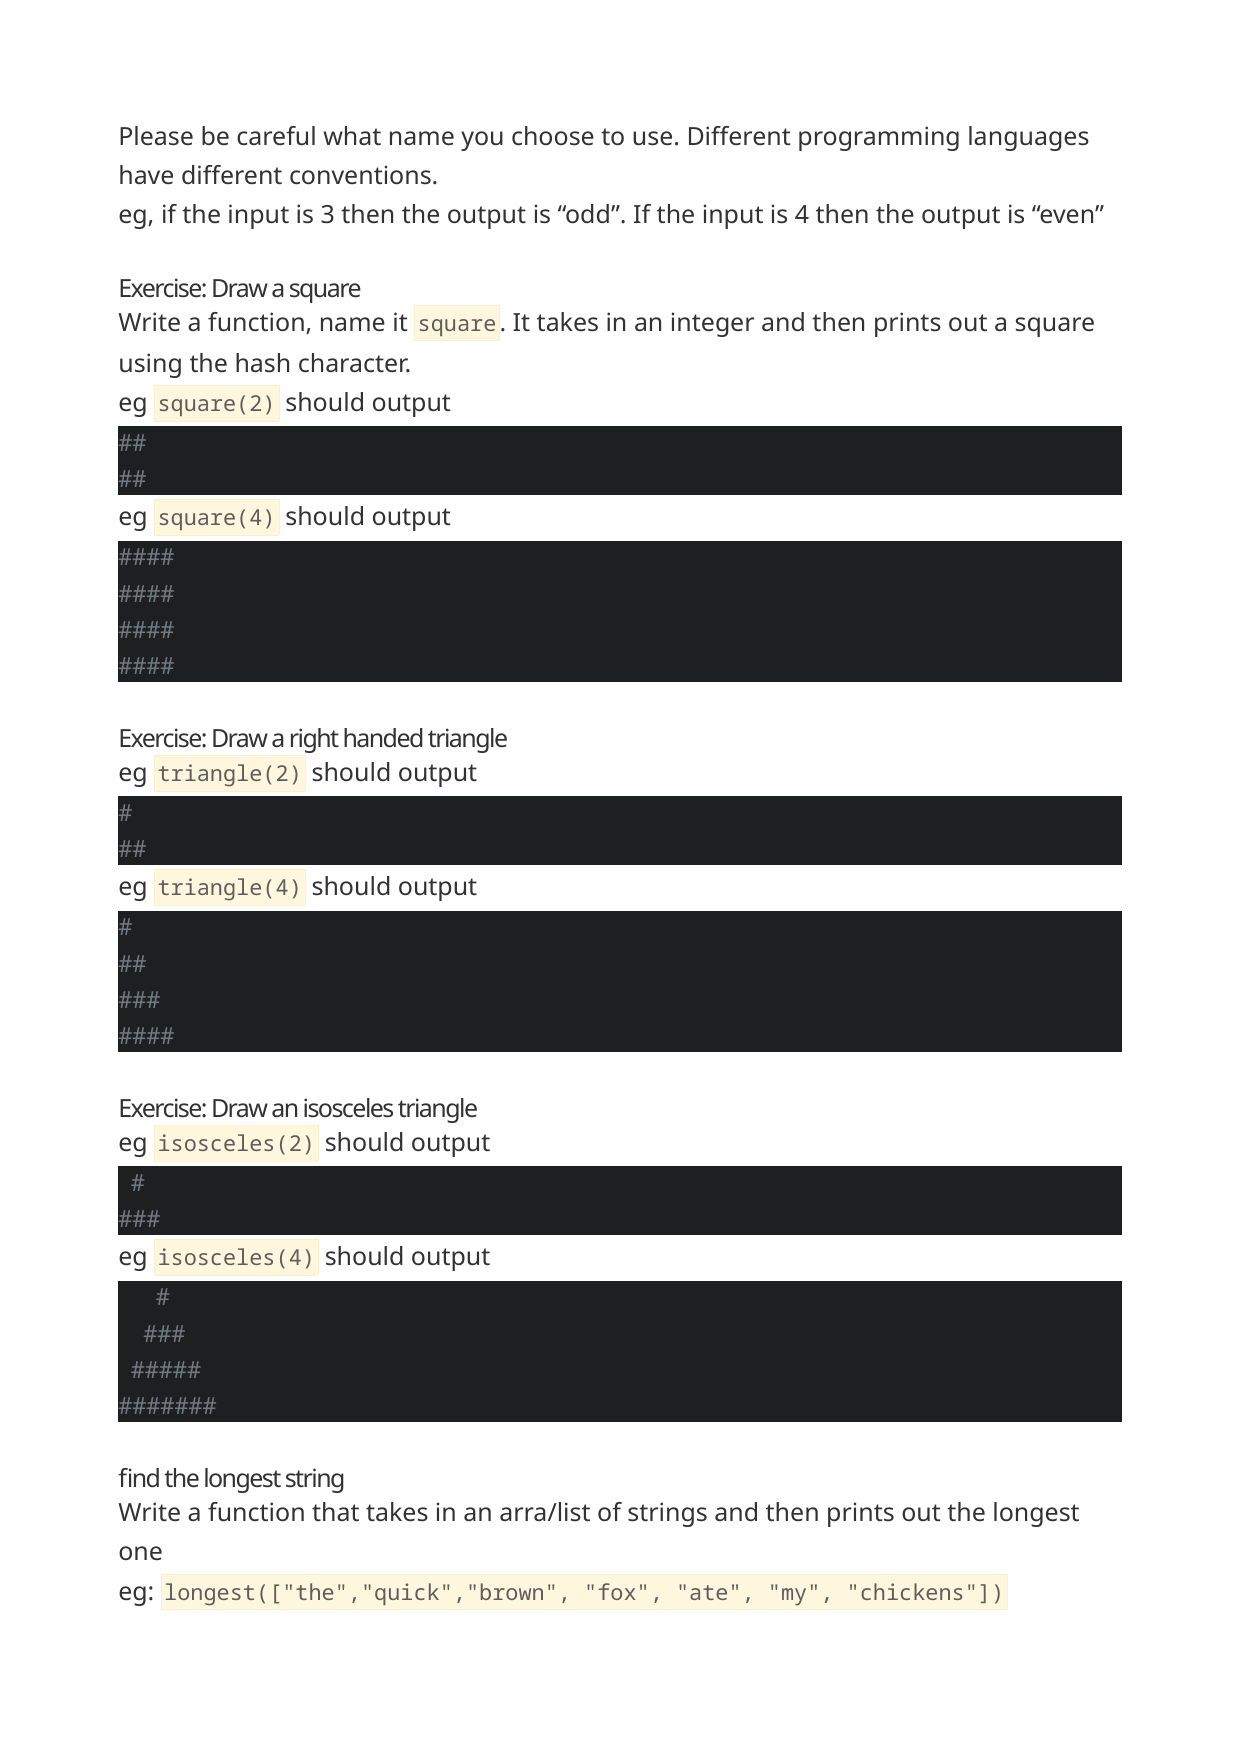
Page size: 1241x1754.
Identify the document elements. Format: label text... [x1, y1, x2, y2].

text eg: longest(["the","quick","brown", "fox", "ate", "my", "chickens"]) [118, 1573, 1007, 1609]
text eg [118, 385, 154, 421]
text should output [319, 1239, 1122, 1275]
text Write a function that takes in an arra/list of strings and then prints out the longest one [118, 1495, 1122, 1568]
subtitle Exercise: Draw a right handed triangle [118, 686, 1122, 755]
text should output [280, 385, 1122, 421]
text [1008, 1573, 1122, 1609]
text ##### [118, 1353, 1122, 1385]
text eg [118, 499, 154, 535]
text square(2) [155, 386, 279, 421]
text # [118, 1281, 1122, 1313]
text should output [306, 869, 1122, 905]
text eg [118, 1125, 154, 1161]
text # [118, 796, 1122, 828]
text ####### [118, 1390, 1122, 1422]
subtitle Exercise: Draw an isosceles triangle [118, 1056, 1122, 1125]
text # [118, 911, 1122, 943]
text ### [118, 983, 1122, 1015]
text eg [118, 869, 154, 905]
text #### [118, 1020, 1122, 1052]
text # [118, 1166, 1122, 1198]
text Please be careful what name you choose to use. Different programming languages have different conventions. [118, 118, 1122, 191]
text eg [118, 1239, 154, 1275]
text eg, if the input is 3 then the output is “odd”. If the input is 4 then the output is “even” [118, 196, 1122, 231]
text ### [118, 1317, 1122, 1349]
text should output [280, 499, 1122, 535]
text ## [118, 426, 1122, 458]
text eg [118, 755, 154, 791]
text triangle(4) [155, 870, 305, 905]
text ## [118, 947, 1122, 979]
text ## [118, 463, 1122, 495]
text isosceles(2) [155, 1126, 318, 1161]
text Write a function, name it square. It takes in an integer and then prints out a square using the hash character. [118, 304, 1122, 380]
text ## [118, 833, 1122, 865]
text should output [306, 755, 1122, 791]
text square(4) [155, 500, 279, 535]
text isosceles(4) [155, 1240, 318, 1275]
text #### [118, 650, 1122, 682]
text #### [118, 613, 1122, 645]
subtitle Exercise: Draw a square [118, 236, 1122, 304]
text #### [118, 577, 1122, 609]
text ### [118, 1203, 1122, 1235]
text triangle(2) [155, 756, 305, 791]
text should output [319, 1125, 1122, 1161]
subtitle find the longest string [118, 1426, 1122, 1495]
text #### [118, 541, 1122, 573]
